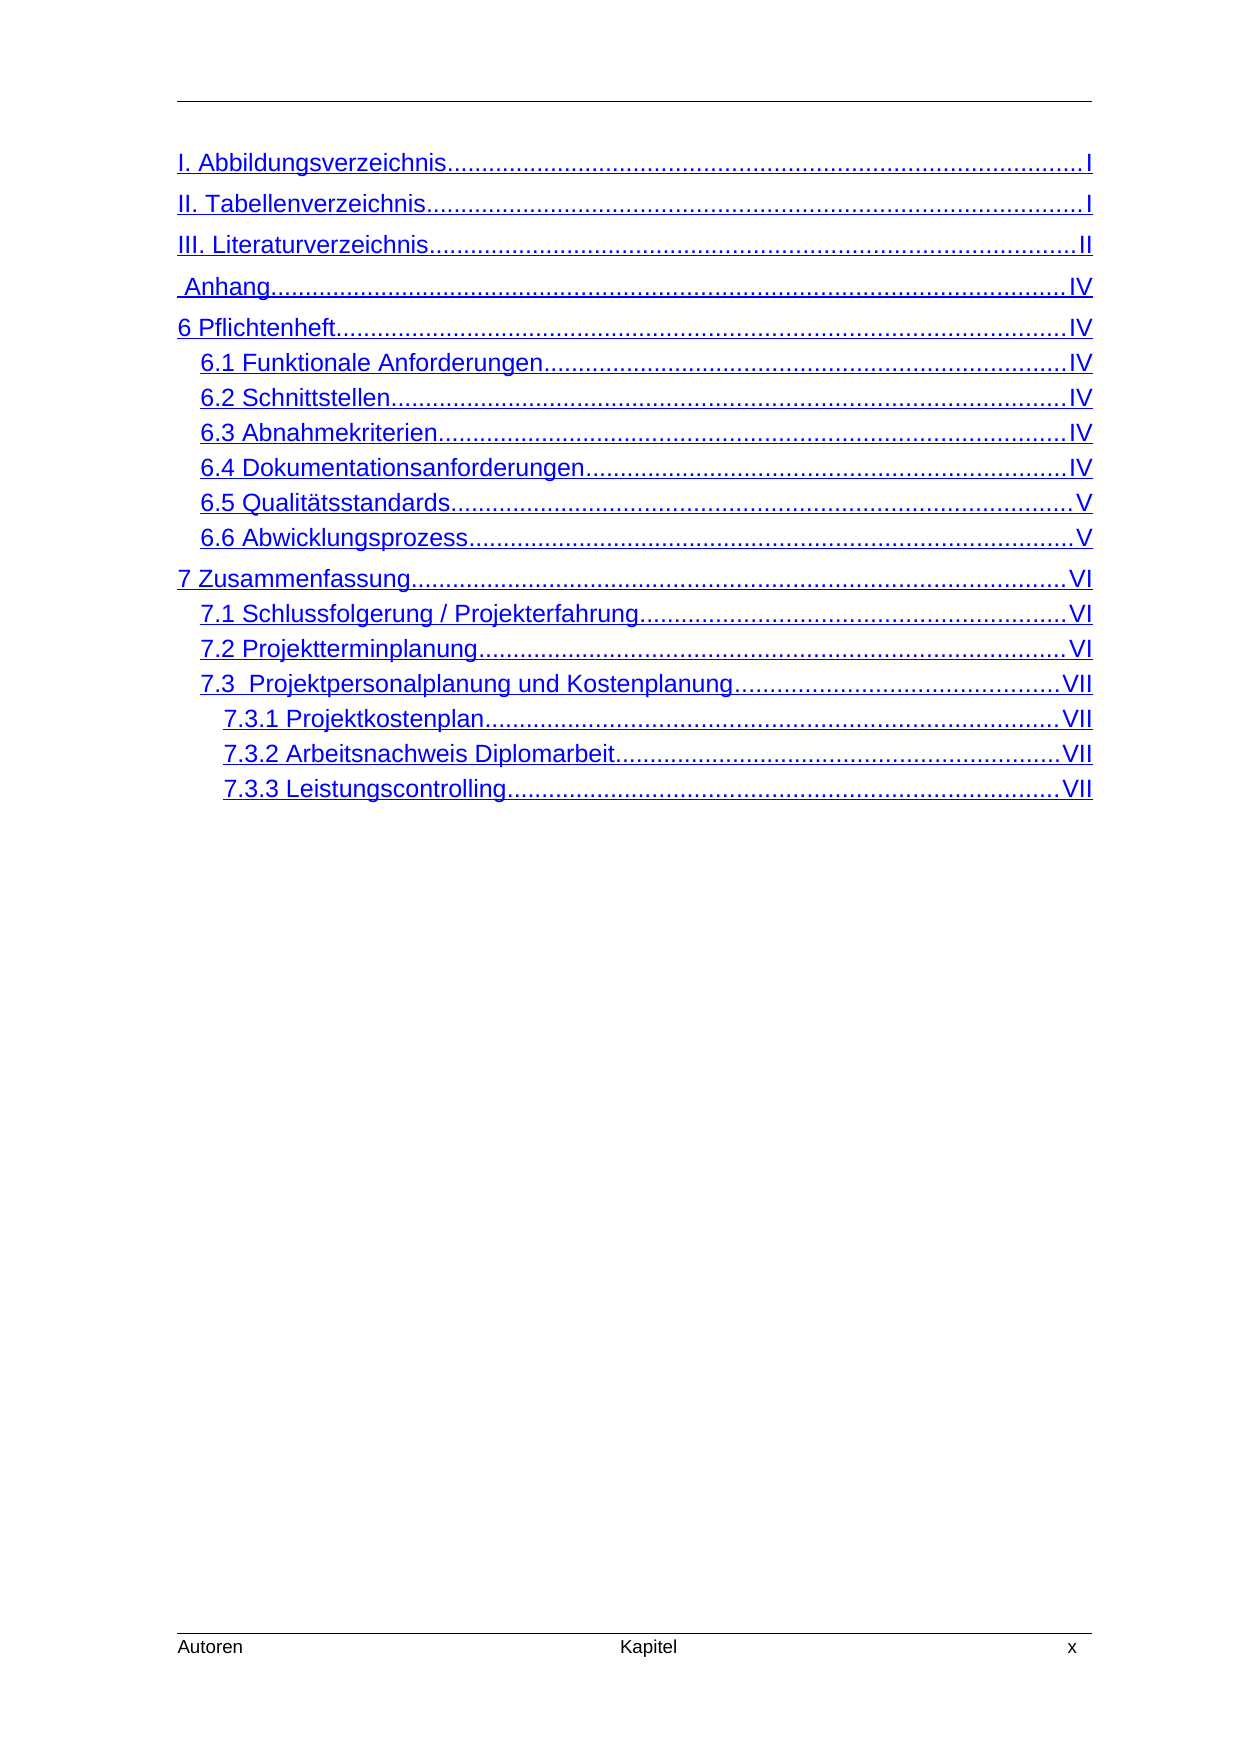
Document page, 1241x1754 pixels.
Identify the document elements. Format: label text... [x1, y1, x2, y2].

text 7.2 Projektterminplanung VI [200, 634, 1092, 659]
text 7 Zusammenfassung VI [177, 564, 1092, 589]
text 6.6 Abwicklungsprozess V [200, 523, 1092, 548]
text 7.3.2 Arbeitsnachweis Diplomarbeit VII [223, 739, 1092, 764]
text 7.3 Projektpersonalplanung und Kostenplanung VII [200, 669, 1092, 694]
text II. Tabellenverzeichnis I [177, 189, 1092, 214]
text I. Abbildungsverzeichnis I [177, 148, 1092, 173]
text Anhang IV [177, 271, 1092, 296]
text 7.1 Schlussfolgerung / Projekterfahrung VI [200, 599, 1092, 624]
text 6.3 Abnahmekriterien IV [200, 418, 1092, 443]
text 6.5 Qualitätsstandards V [200, 488, 1092, 513]
text 6.1 Funktionale Anforderungen IV [200, 348, 1092, 373]
text 6 Pflichtenheft IV [177, 313, 1092, 338]
text III. Literaturverzeichnis II [177, 230, 1092, 255]
text 7.3.3 Leistungscontrolling VII [223, 774, 1092, 799]
text 7.3.1 Projektkostenplan VII [223, 704, 1092, 729]
text 6.4 Dokumentationsanforderungen IV [200, 453, 1092, 478]
text 6.2 Schnittstellen IV [200, 383, 1092, 408]
